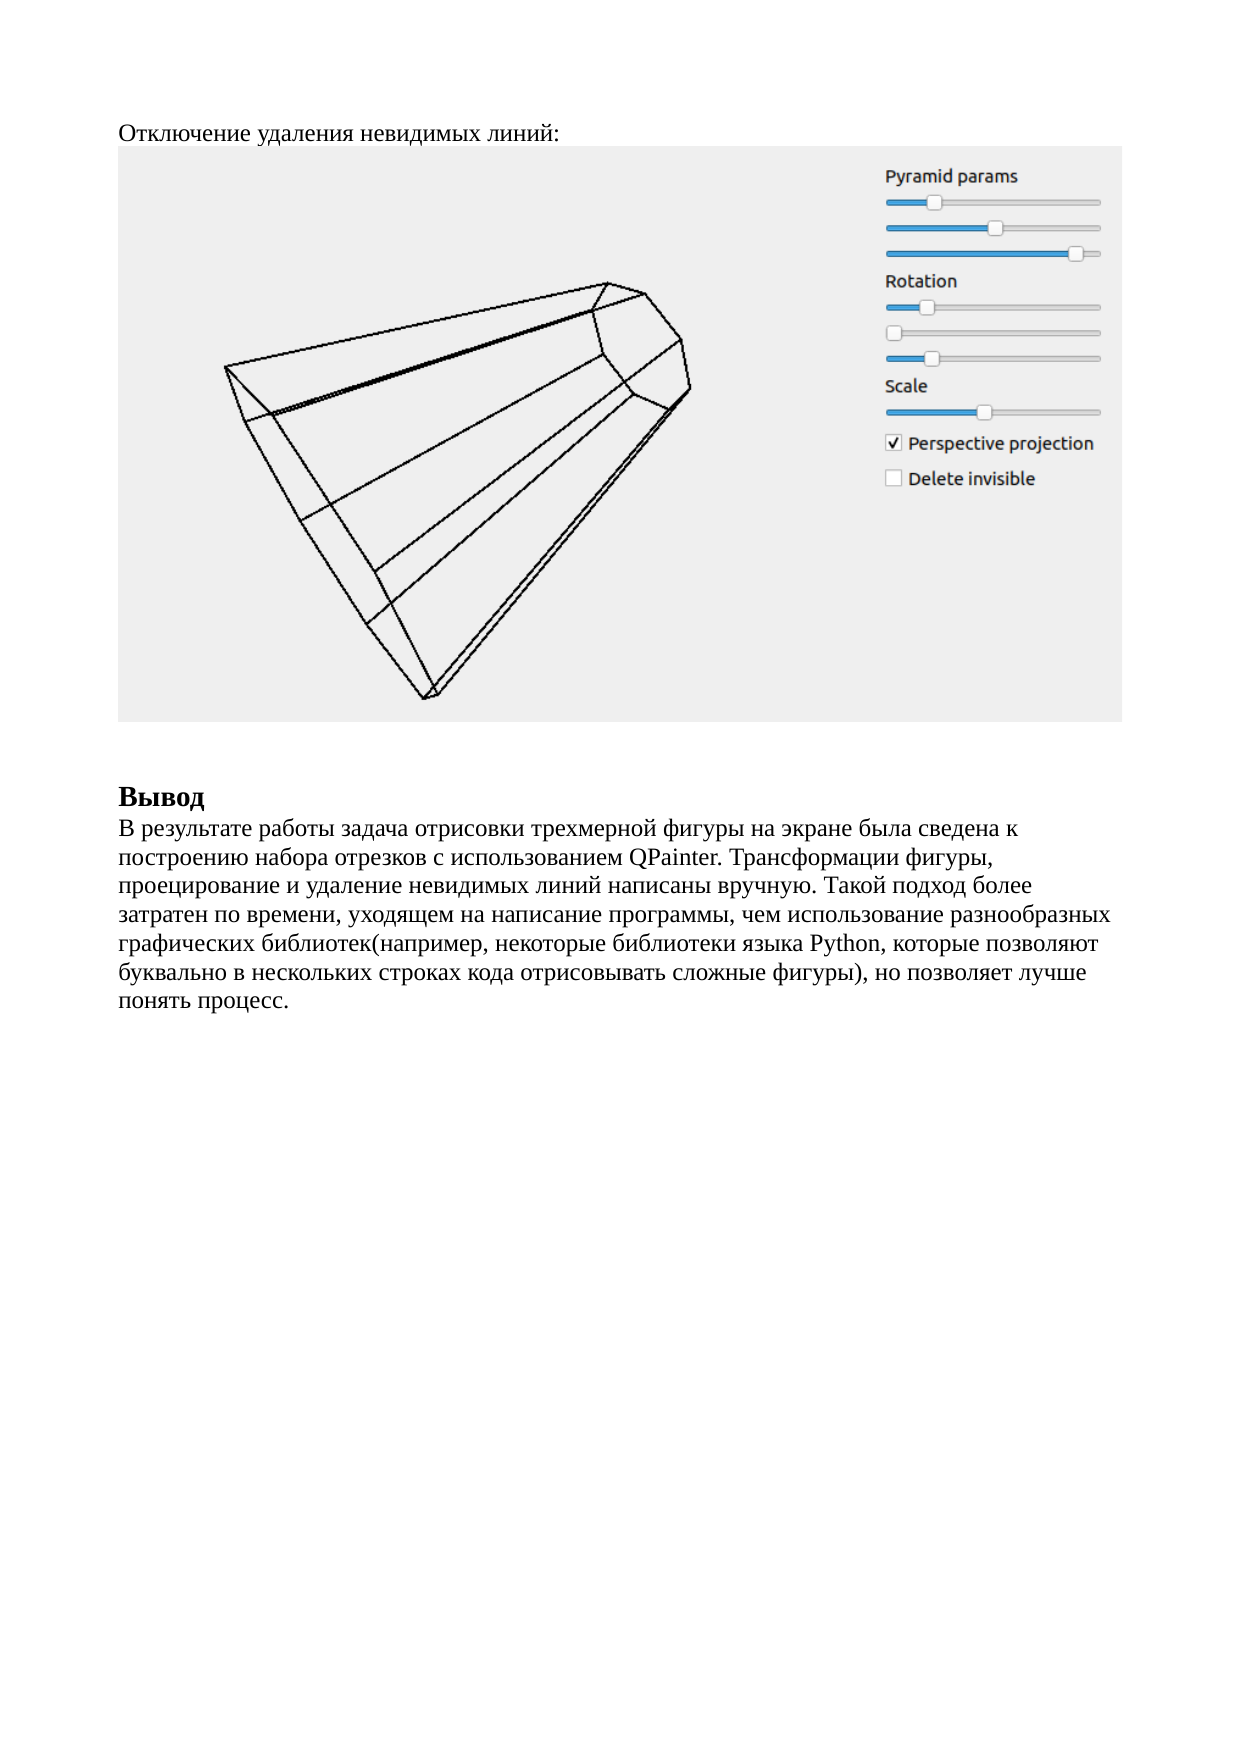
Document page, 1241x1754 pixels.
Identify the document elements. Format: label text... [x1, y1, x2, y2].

text Вывод [118, 779, 1122, 813]
picture [118, 146, 1123, 722]
text В результате работы задача отрисовки трехмерной фигуры на экране была сведена к построению набора отрезков с использованием QPainter. Трансформации фигуры, проецирование и удаление невидимых линий написаны вручную. Такой подход более затратен по времени, уходящем на написание программы, чем использование разнообразных графических библиотек(например, некоторые библиотеки языка Python, которые позволяют буквально в нескольких строках кода отрисовывать сложные фигуры), но позволяет лучше понять процесс. [118, 813, 1122, 1014]
text Отключение удаления невидимых линий: [118, 118, 1122, 146]
